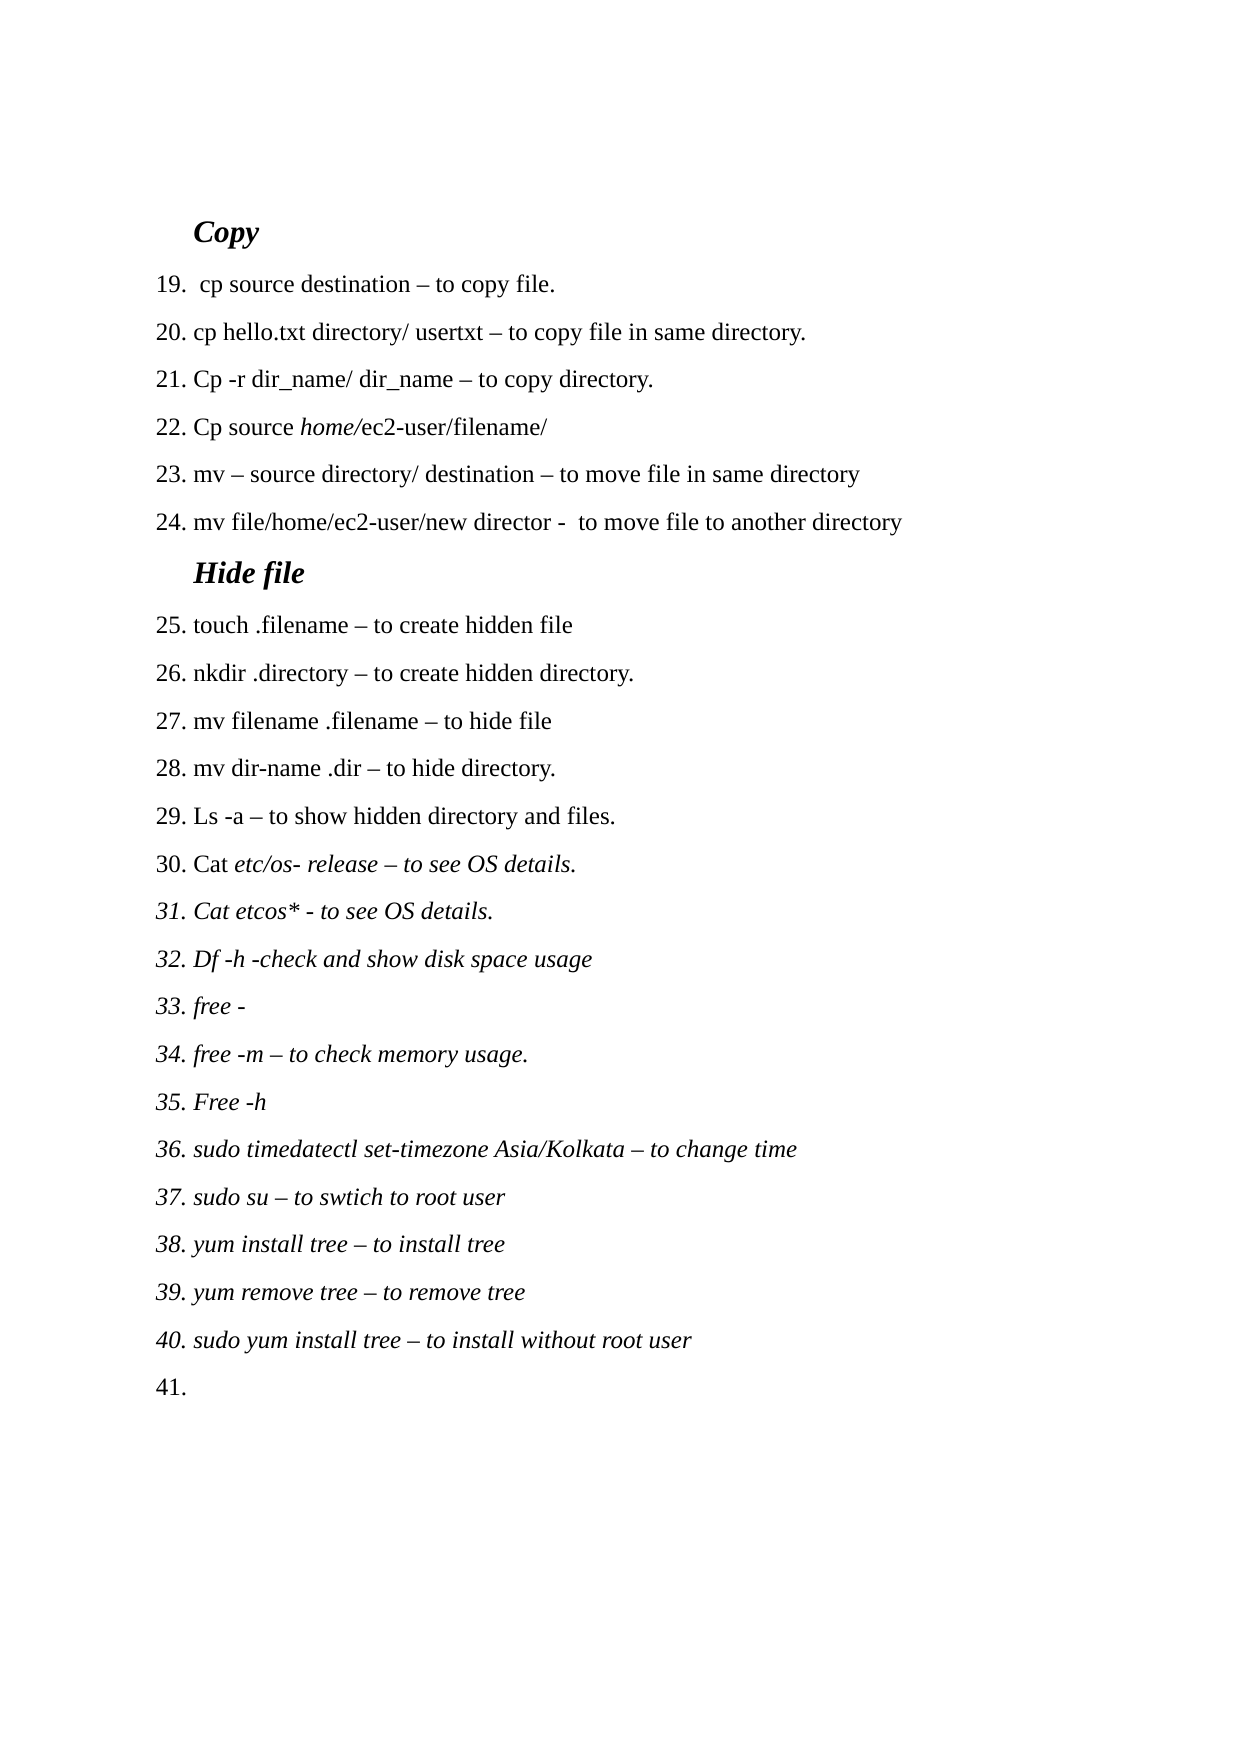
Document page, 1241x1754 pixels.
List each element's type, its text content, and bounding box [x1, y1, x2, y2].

list free - [156, 991, 1122, 1020]
list Ls -a – to show hidden directory and files. [156, 801, 1122, 830]
list Df -h -check and show disk space usage [156, 944, 1122, 973]
list Cat etcos* - to see OS details. [156, 896, 1122, 925]
list nkdir .directory – to create hidden directory. [156, 658, 1122, 687]
list sudo su – to swtich to root user [156, 1182, 1122, 1211]
list Free -h [156, 1087, 1122, 1115]
list mv file/home/ec2-user/new director - to move file to another directory [156, 507, 1122, 536]
list sudo yum install tree – to install without root user [156, 1325, 1122, 1353]
list touch .filename – to create hidden file [156, 611, 1122, 639]
list sudo timedatectl set-timezone Asia/Kolkata – to change time [156, 1134, 1122, 1163]
list mv filename .filename – to hide file [156, 706, 1122, 734]
list cp hello.txt directory/ usertxt – to copy file in same directory. [156, 317, 1122, 346]
list Cp -r dir_name/ dir_name – to copy directory. [156, 364, 1122, 393]
list yum install tree – to install tree [156, 1229, 1122, 1258]
list Cat etc/os- release – to see OS details. [156, 849, 1122, 877]
list Hide file [156, 555, 1122, 591]
list free -m – to check memory usage. [156, 1039, 1122, 1068]
list cp source destination – to copy file. [156, 269, 1122, 298]
list mv – source directory/ destination – to move file in same directory [156, 459, 1122, 488]
list Copy [156, 213, 1122, 249]
list yum remove tree – to remove tree [156, 1277, 1122, 1306]
list mv dir-name .dir – to hide directory. [156, 753, 1122, 782]
list Cp source home/ec2-user/filename/ [156, 412, 1122, 441]
